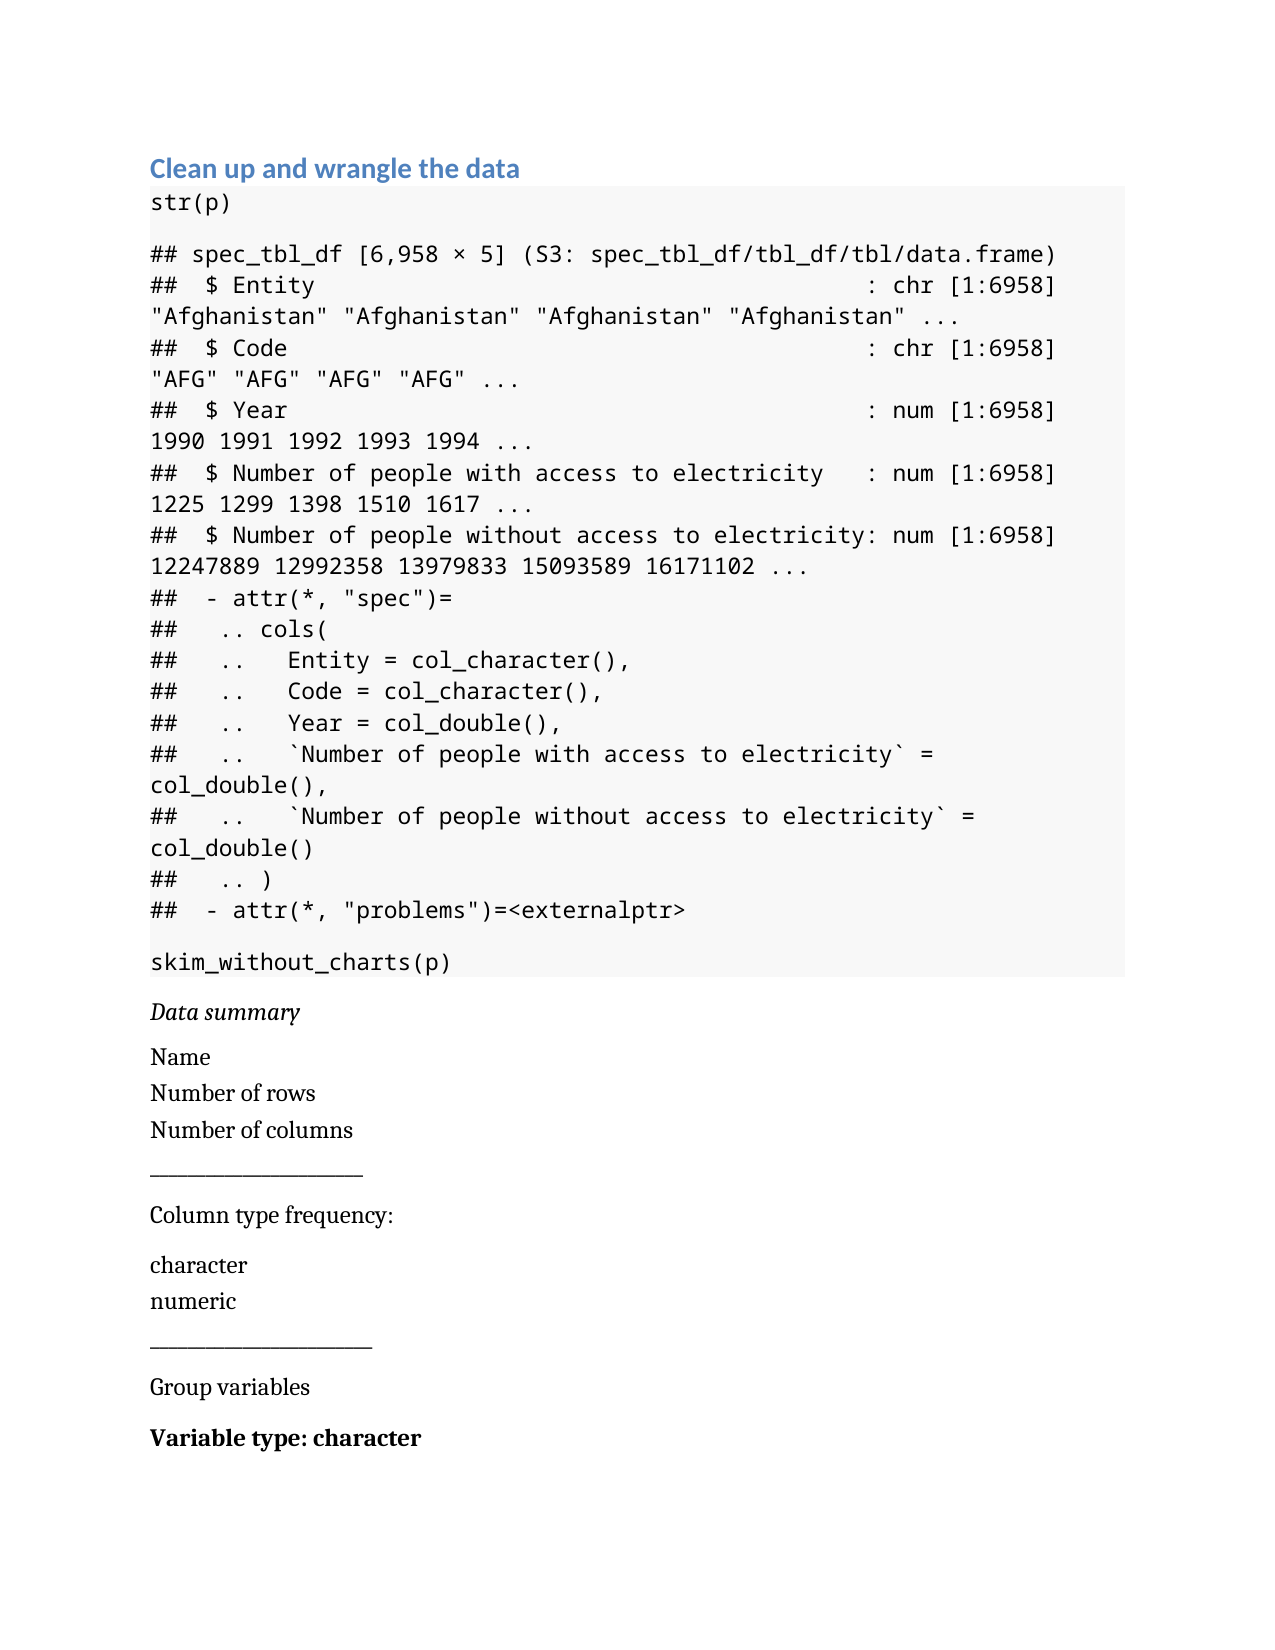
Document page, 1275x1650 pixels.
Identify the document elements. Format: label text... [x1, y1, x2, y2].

table_cell numeric [139, 1284, 1275, 1320]
table_cell Number of columns [139, 1112, 1275, 1148]
table_header Name [139, 1039, 1275, 1076]
table_cell _______________________ [139, 1148, 1275, 1198]
text ## spec_tbl_df [6,958 × 5] (S3: spec_tbl_df/tbl_df/tbl/data.frame) ## $ Entity : chr [1:6958] "Afghanistan" "Afghanistan" "Afghanistan" "Afghanistan" ... ## $ Code : chr [1:6958] "AFG" "AFG" "AFG" "AFG" ... ## $ Year : num [1:6958] 1990 1991 1992 1993 1994 ... ## $ Number of people with access to electricity : num [1:6958] 1225 1299 1398 1510 1617 ... ## $ Number of people without access to electricity: num [1:6958] 12247889 12992358 13979833 15093589 16171102 ... ## - attr(*, "spec")= ## .. cols( ## .. Entity = col_character(), ## .. Code = col_character(), ## .. Year = col_double(), ## .. `Number of people with access to electricity` = col_double(), ## .. `Number of people without access to electricity` = col_double() ## .. ) ## - attr(*, "problems")=<externalptr> [150, 238, 1125, 925]
table_cell Number of rows [139, 1076, 1275, 1112]
text Variable type: character [150, 1424, 1125, 1453]
subtitle Clean up and wrangle the data [150, 150, 1125, 186]
text str(p) [232, 186, 1125, 217]
text Data summary [150, 998, 1125, 1027]
table_cell character [139, 1247, 1275, 1283]
table_cell Group variables [139, 1369, 1275, 1406]
text skim_without_charts(p) [452, 946, 1125, 977]
table_cell Column type frequency: [139, 1198, 1275, 1247]
table_cell ________________________ [139, 1320, 1275, 1369]
